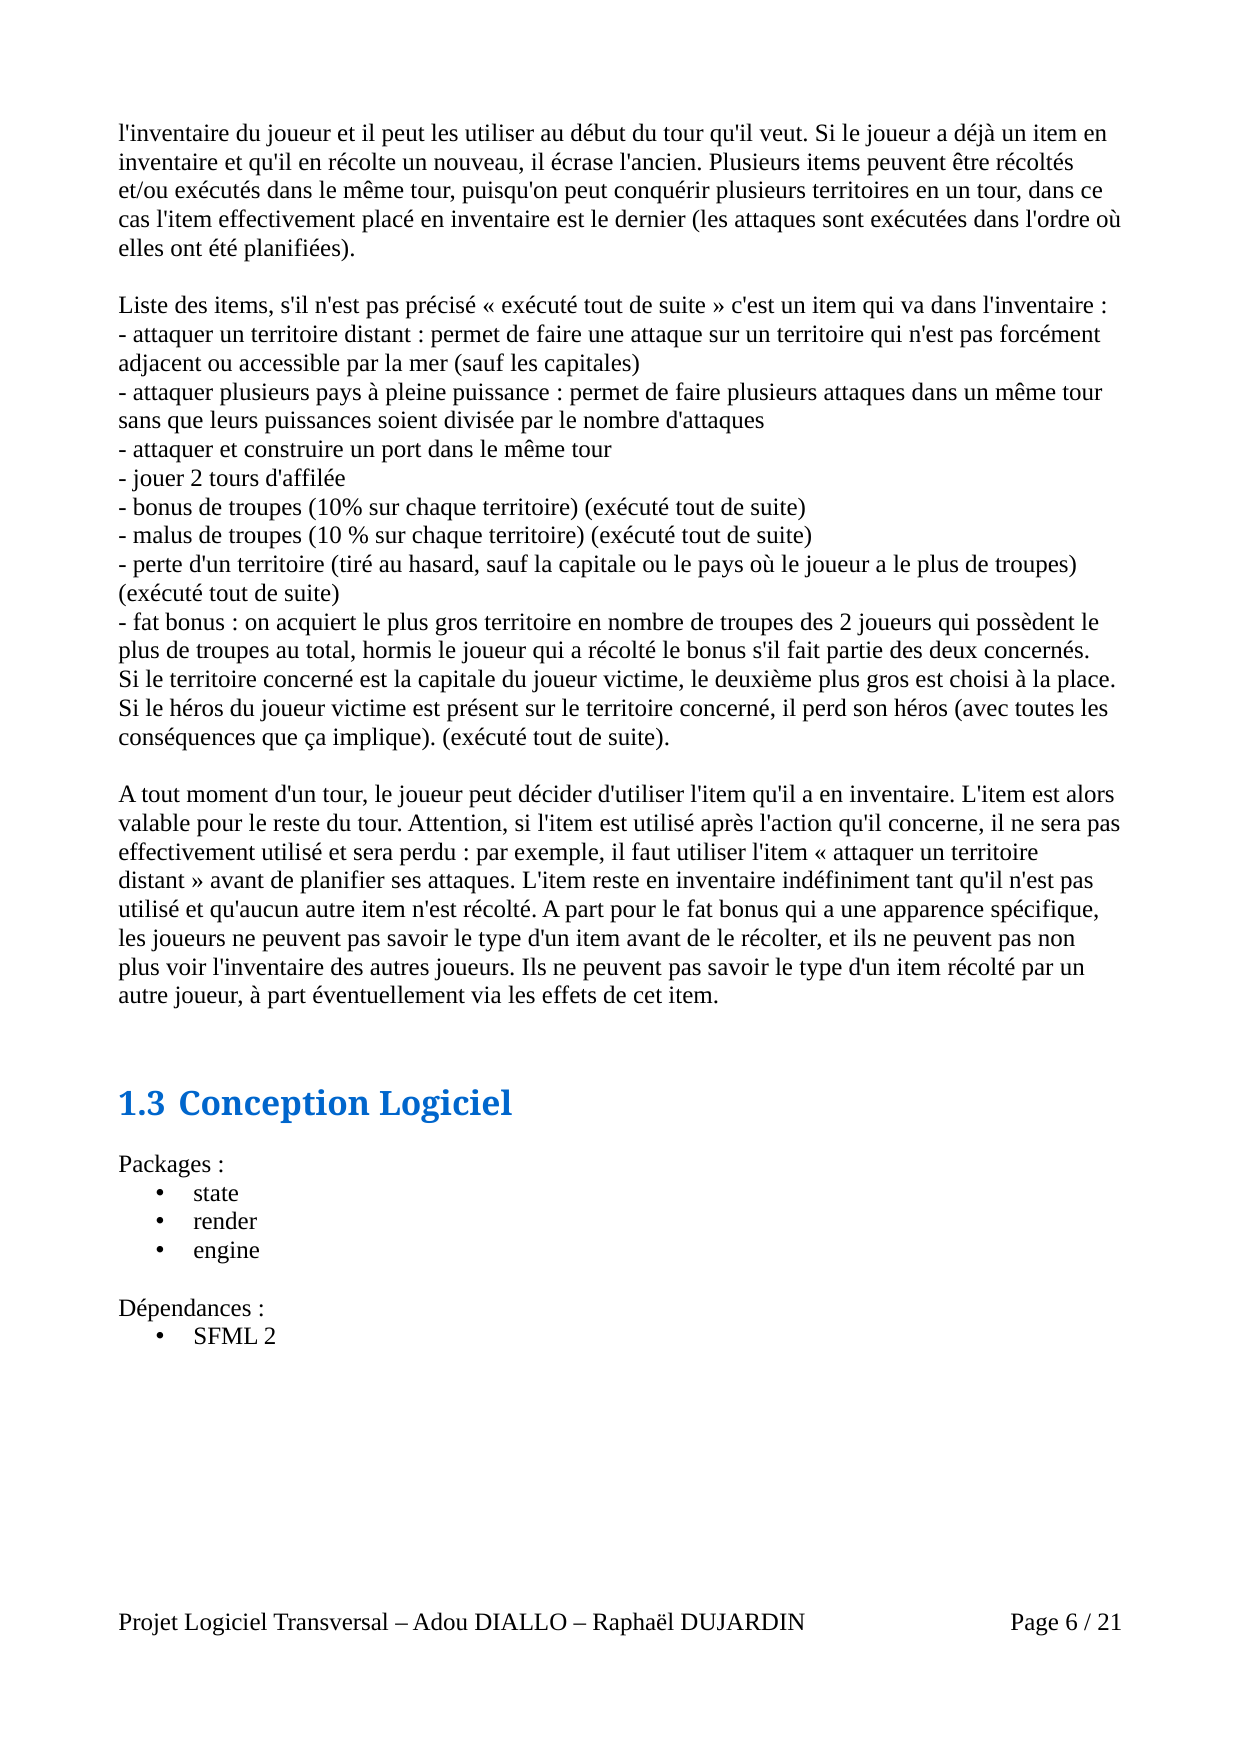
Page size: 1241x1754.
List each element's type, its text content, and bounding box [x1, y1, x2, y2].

list render [156, 1206, 1122, 1235]
text - fat bonus : on acquiert le plus gros territoire en nombre de troupes des 2 joueurs qui possèdent le plus de troupes au total, hormis le joueur qui a récolté le bonus s'il fait partie des deux concernés. Si le territoire concerné est la capitale du joueur victime, le deuxième plus gros est choisi à la place. Si le héros du joueur victime est présent sur le territoire concerné, il perd son héros (avec toutes les conséquences que ça implique). (exécuté tout de suite). [118, 607, 1122, 751]
list state [156, 1178, 1122, 1206]
text Packages : [118, 1149, 1122, 1178]
text - perte d'un territoire (tiré au hasard, sauf la capitale ou le pays où le joueur a le plus de troupes) (exécuté tout de suite) [118, 549, 1122, 607]
text - malus de troupes (10 % sur chaque territoire) (exécuté tout de suite) [118, 521, 1122, 549]
text l'inventaire du joueur et il peut les utiliser au début du tour qu'il veut. Si le joueur a déjà un item en inventaire et qu'il en récolte un nouveau, il écrase l'ancien. Plusieurs items peuvent être récoltés et/ou exécutés dans le même tour, puisqu'on peut conquérir plusieurs territoires en un tour, dans ce cas l'item effectivement placé en inventaire est le dernier (les attaques sont exécutées dans l'ordre où elles ont été planifiées). [118, 118, 1122, 262]
text - jouer 2 tours d'affilée [118, 463, 1122, 492]
text - attaquer et construire un port dans le même tour [118, 434, 1122, 463]
text Dépendances : [118, 1293, 1122, 1321]
text - bonus de troupes (10% sur chaque territoire) (exécuté tout de suite) [118, 492, 1122, 521]
subtitle Conception Logiciel [118, 1079, 1122, 1125]
text - attaquer un territoire distant : permet de faire une attaque sur un territoire qui n'est pas forcément adjacent ou accessible par la mer (sauf les capitales) [118, 319, 1122, 377]
list SFML 2 [156, 1321, 1122, 1350]
text Liste des items, s'il n'est pas précisé « exécuté tout de suite » c'est un item qui va dans l'inventaire : [118, 291, 1122, 319]
text A tout moment d'un tour, le joueur peut décider d'utiliser l'item qu'il a en inventaire. L'item est alors valable pour le reste du tour. Attention, si l'item est utilisé après l'action qu'il concerne, il ne sera pas effectivement utilisé et sera perdu : par exemple, il faut utiliser l'item « attaquer un territoire distant » avant de planifier ses attaques. L'item reste en inventaire indéfiniment tant qu'il n'est pas utilisé et qu'aucun autre item n'est récolté. A part pour le fat bonus qui a une apparence spécifique, les joueurs ne peuvent pas savoir le type d'un item avant de le récolter, et ils ne peuvent pas non plus voir l'inventaire des autres joueurs. Ils ne peuvent pas savoir le type d'un item récolté par un autre joueur, à part éventuellement via les effets de cet item. [118, 779, 1122, 1009]
text - attaquer plusieurs pays à pleine puissance : permet de faire plusieurs attaques dans un même tour sans que leurs puissances soient divisée par le nombre d'attaques [118, 377, 1122, 434]
list engine [156, 1235, 1122, 1264]
